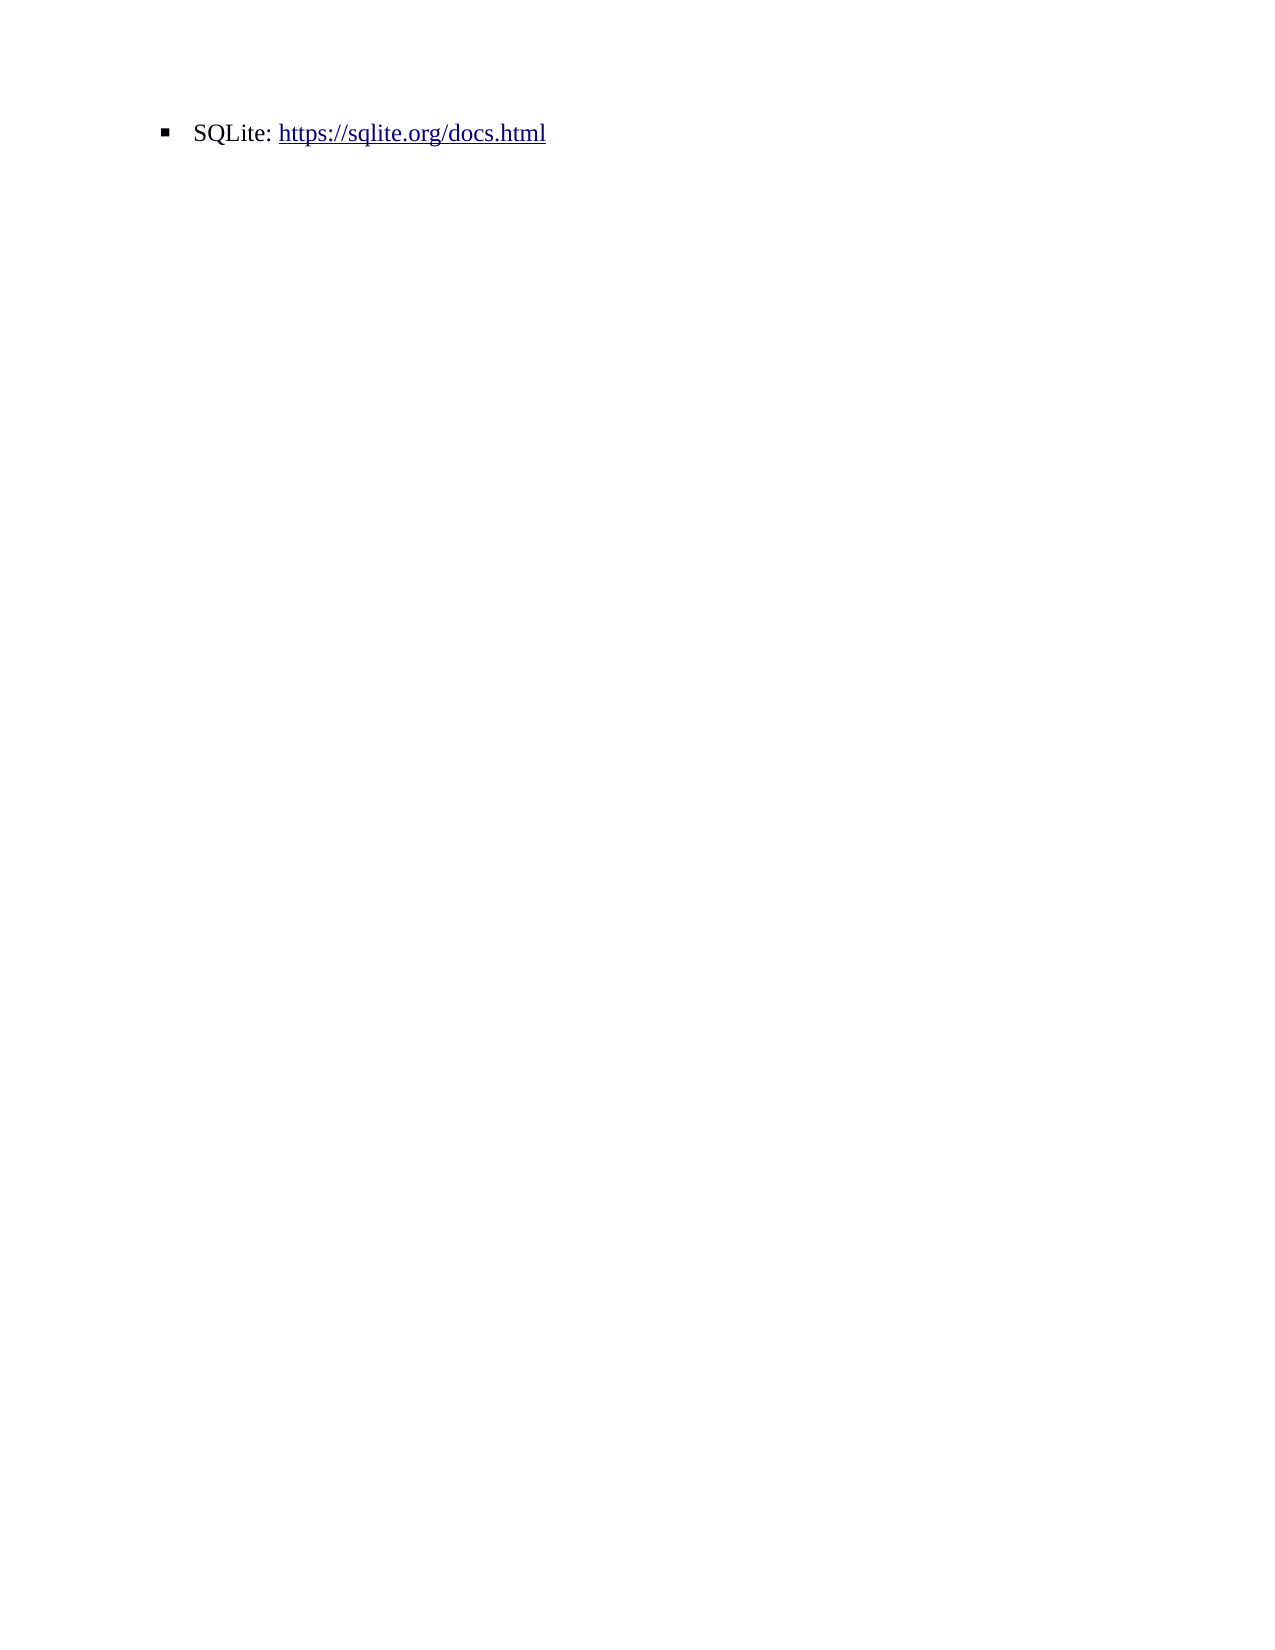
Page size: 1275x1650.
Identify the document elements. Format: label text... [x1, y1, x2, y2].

list SQLite: https://sqlite.org/docs.html [156, 118, 1157, 147]
